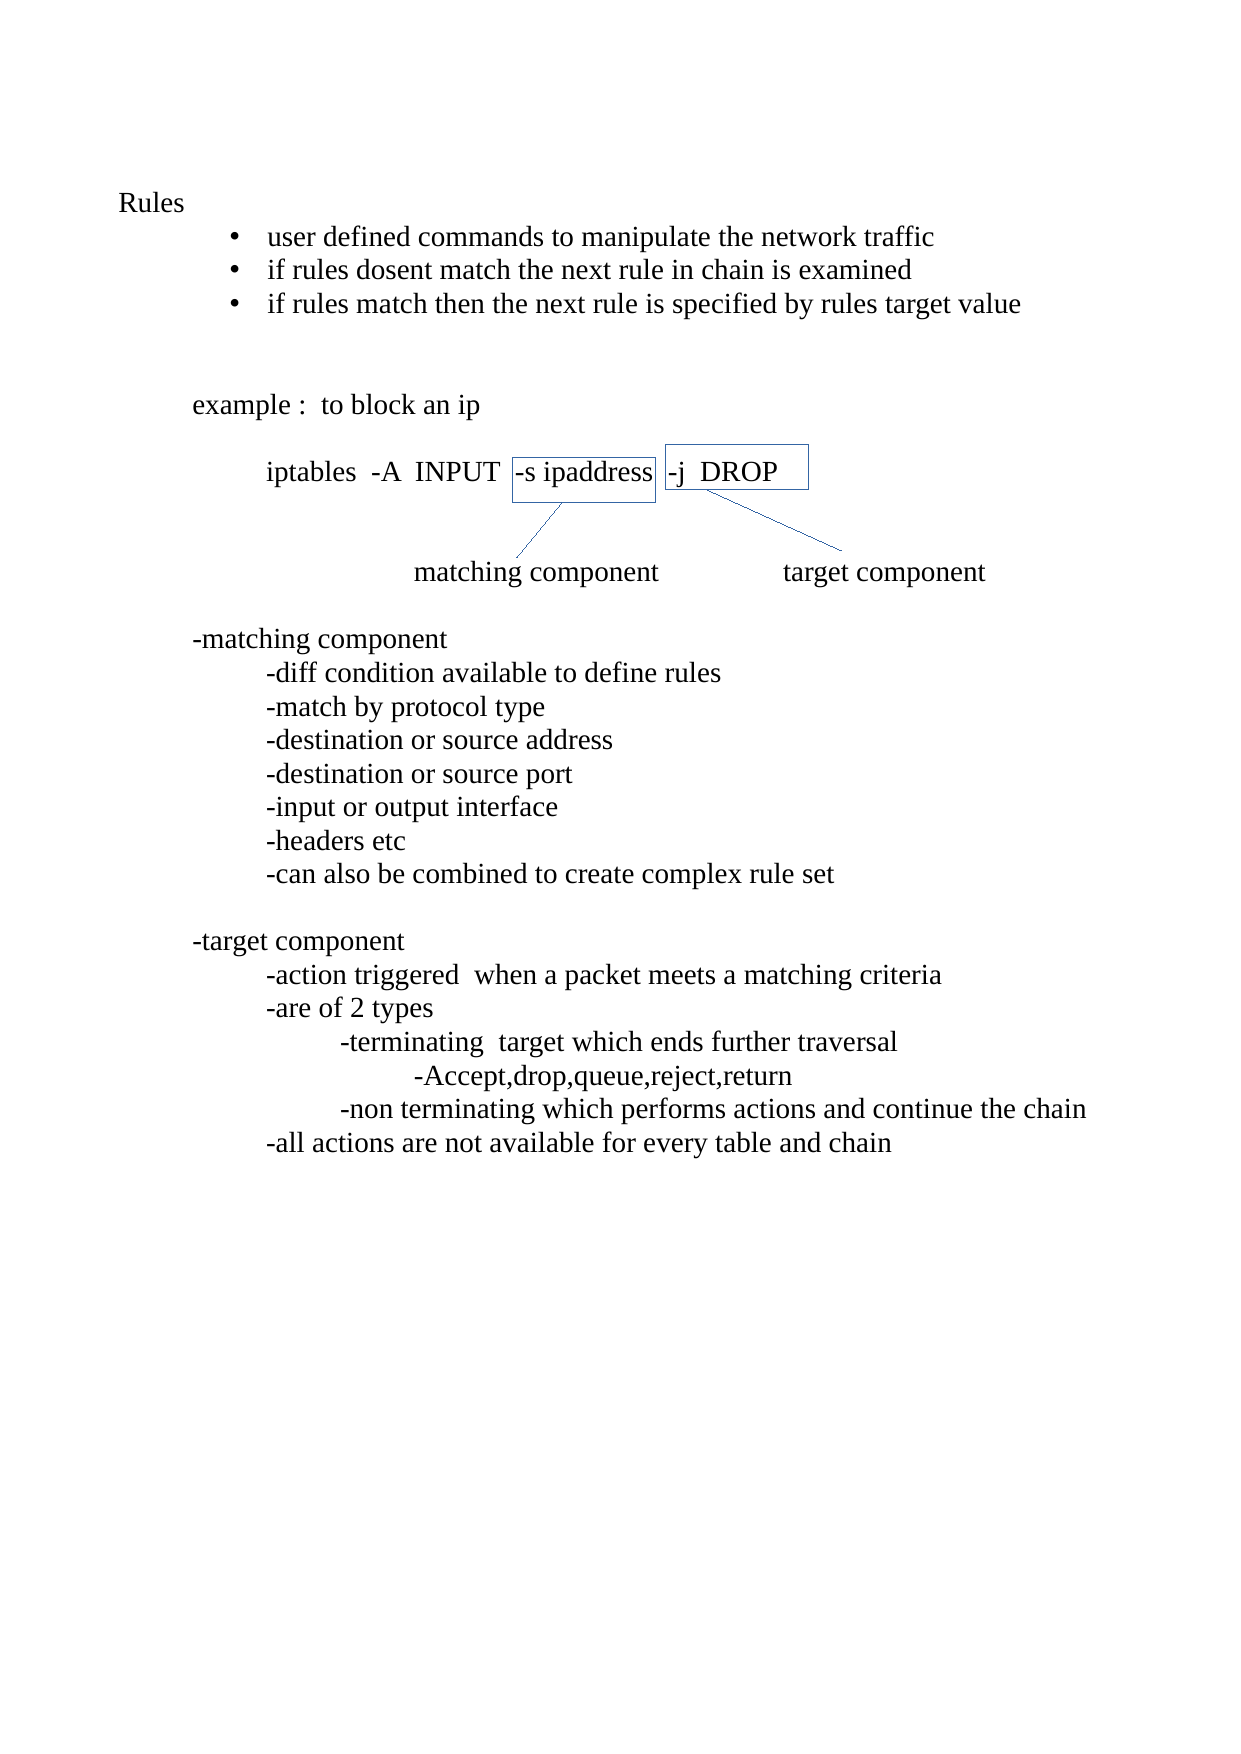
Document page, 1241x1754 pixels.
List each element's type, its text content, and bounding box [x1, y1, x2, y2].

text -all actions are not available for every table and chain [118, 1125, 1122, 1158]
text -destination or source port [118, 756, 1122, 789]
text matching component target component [118, 554, 1122, 588]
text -Accept,drop,queue,reject,return [118, 1058, 1122, 1091]
list if rules match then the next rule is specified by rules target value [229, 286, 1122, 320]
text -diff condition available to define rules [118, 655, 1122, 689]
text -target component [118, 923, 1122, 957]
text -headers etc [118, 823, 1122, 856]
text -can also be combined to create complex rule set [118, 856, 1122, 890]
text -terminating target which ends further traversal [118, 1024, 1122, 1058]
text -are of 2 types [118, 991, 1122, 1024]
text -destination or source address [118, 722, 1122, 756]
text example : to block an ip [118, 387, 1122, 420]
text -j DROP [666, 454, 808, 487]
text iptables -A INPUT -s ipaddress [118, 454, 665, 487]
text -non terminating which performs actions and continue the chain [118, 1091, 1122, 1125]
text -matching component [118, 622, 1122, 655]
text Rules [118, 185, 1122, 219]
text -match by protocol type [118, 689, 1122, 722]
text -action triggered when a packet meets a matching criteria [118, 957, 1122, 991]
list if rules dosent match the next rule in chain is examined [229, 252, 1122, 286]
text -input or output interface [118, 789, 1122, 823]
text [809, 454, 1122, 487]
list user defined commands to manipulate the network traffic [229, 219, 1122, 252]
